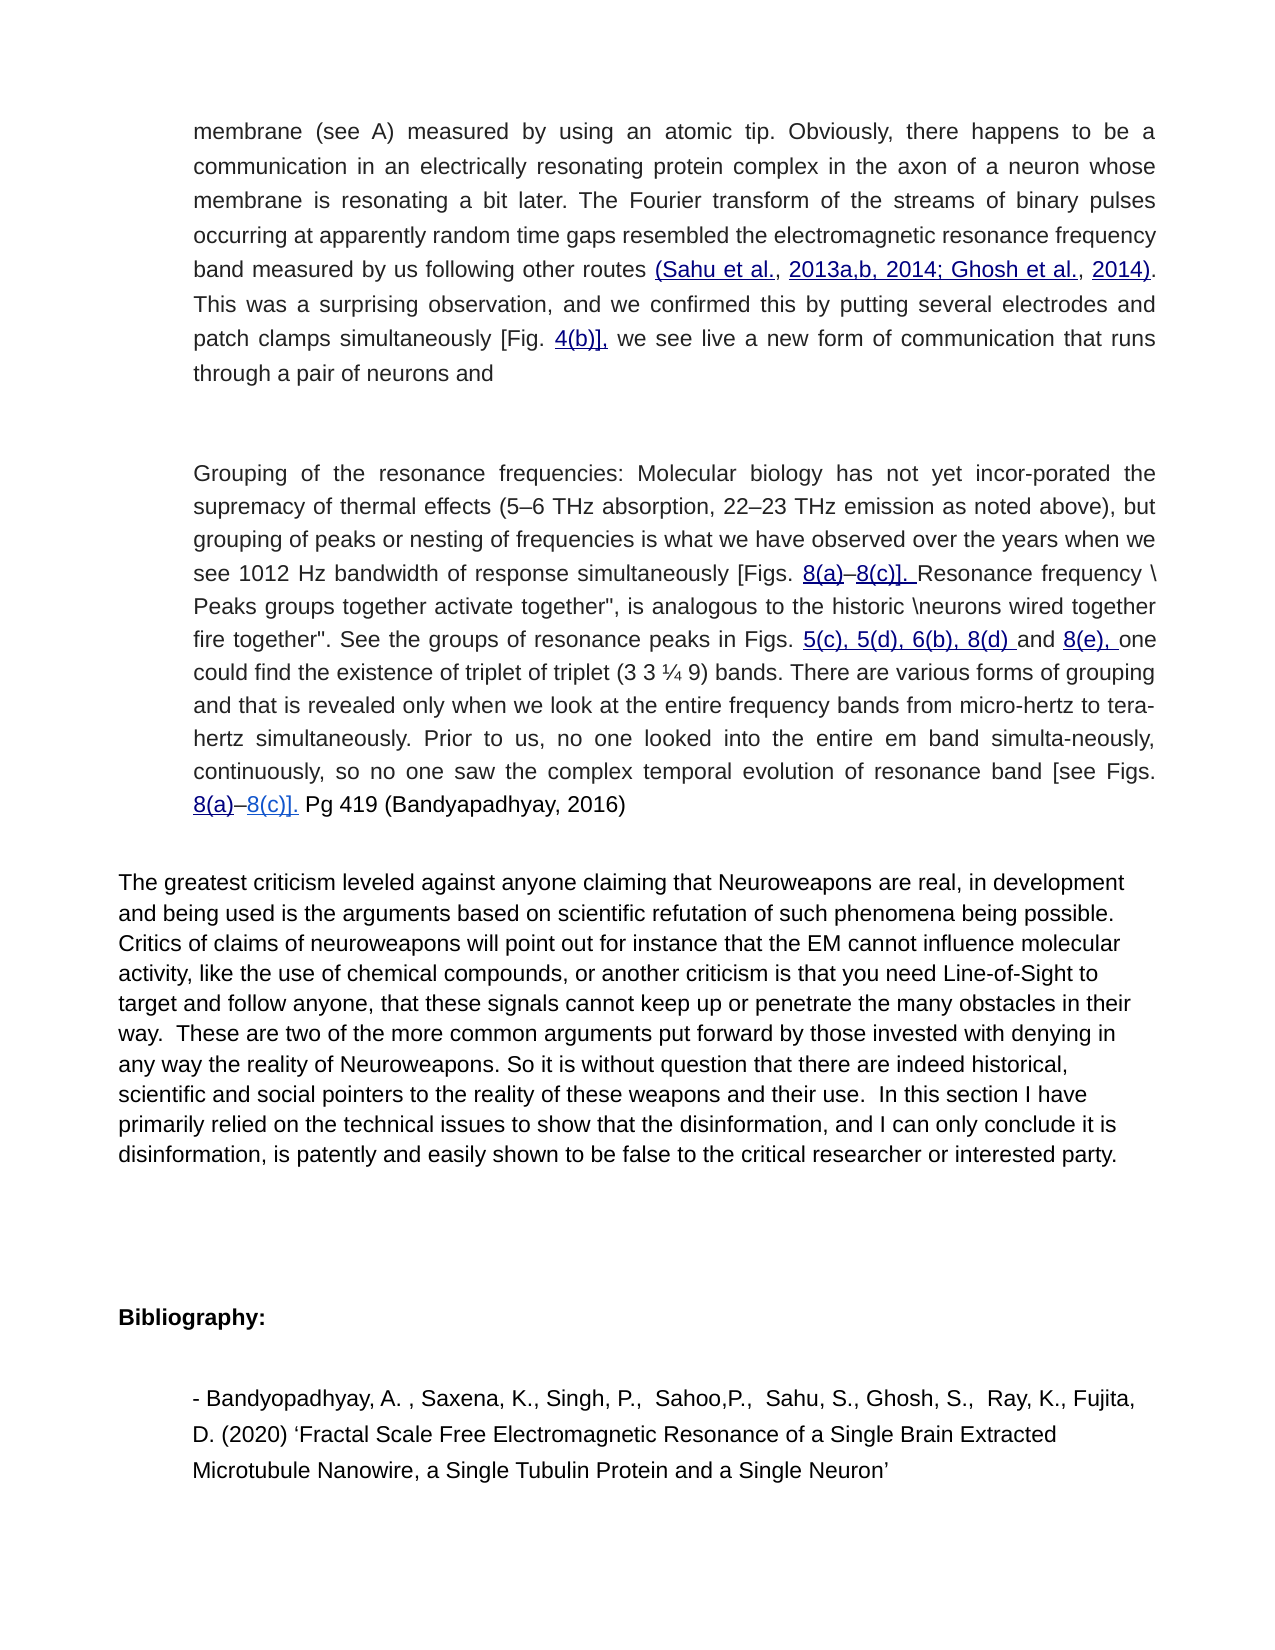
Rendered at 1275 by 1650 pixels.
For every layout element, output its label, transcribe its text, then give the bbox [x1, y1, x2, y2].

text membrane (see A) measured by using an atomic tip. Obviously, there happens to be a communication in an electrically resonating protein complex in the axon of a neuron whose membrane is resonating a bit later. The Fourier transform of the streams of binary pulses occurring at apparently random time gaps resembled the electromagnetic resonance frequency band measured by us following other routes (Sahu et al., 2013a,b, 2014; Ghosh et al., 2014). This was a surprising observation, and we confirmed this by putting several electrodes and patch clamps simultaneously [Fig. 4(b)], we see live a new form of communication that runs through a pair of neurons and [193, 118, 1157, 386]
text Grouping of the resonance frequencies: Molecular biology has not yet incor-porated the supremacy of thermal effects (5–6 THz absorption, 22–23 THz emission as noted above), but grouping of peaks or nesting of frequencies is what we have observed over the years when we see 1012 Hz bandwidth of response simultaneously [Figs. 8(a)–8(c)]. Resonance frequency \Peaks groups together activate together", is analogous to the historic \neurons wired together fire together". See the groups of resonance peaks in Figs. 5(c), 5(d), 6(b), 8(d) and 8(e), one could find the existence of triplet of triplet (3 3 ¼ 9) bands. There are various forms of grouping and that is revealed only when we look at the entire frequency bands from micro-hertz to tera-hertz simultaneously. Prior to us, no one looked into the entire em band simulta-neously, continuously, so no one saw the complex temporal evolution of resonance band [see Figs. 8(a)–8(c)]. Pg 419 (Bandyapadhyay, 2016) [193, 460, 1157, 818]
text The greatest criticism leveled against anyone claiming that Neuroweapons are real, in development and being used is the arguments based on scientific refutation of such phenomena being possible. Critics of claims of neuroweapons will point out for instance that the EM cannot influence molecular activity, like the use of chemical compounds, or another criticism is that you need Line-of-Sight to target and follow anyone, that these signals cannot keep up or penetrate the many obstacles in their way. These are two of the more common arguments put forward by those invested with denying in any way the reality of Neuroweapons. So it is without question that there are indeed historical, scientific and social pointers to the reality of these weapons and their use. In this section I have primarily relied on the technical issues to show that the disinformation, and I can only conclude it is disinformation, is patently and easily shown to be false to the critical researcher or interested party. [118, 869, 1157, 1168]
text - Bandyopadhyay, A. , Saxena, K., Singh, P., Sahoo,P., Sahu, S., Ghosh, S., Ray, K., Fujita, D. (2020) ‘Fractal Scale Free Electromagnetic Resonance of a Single Brain Extracted Microtubule Nanowire, a Single Tubulin Protein and a Single Neuron’ [192, 1385, 1157, 1484]
text Bibliography: [118, 1303, 1157, 1330]
